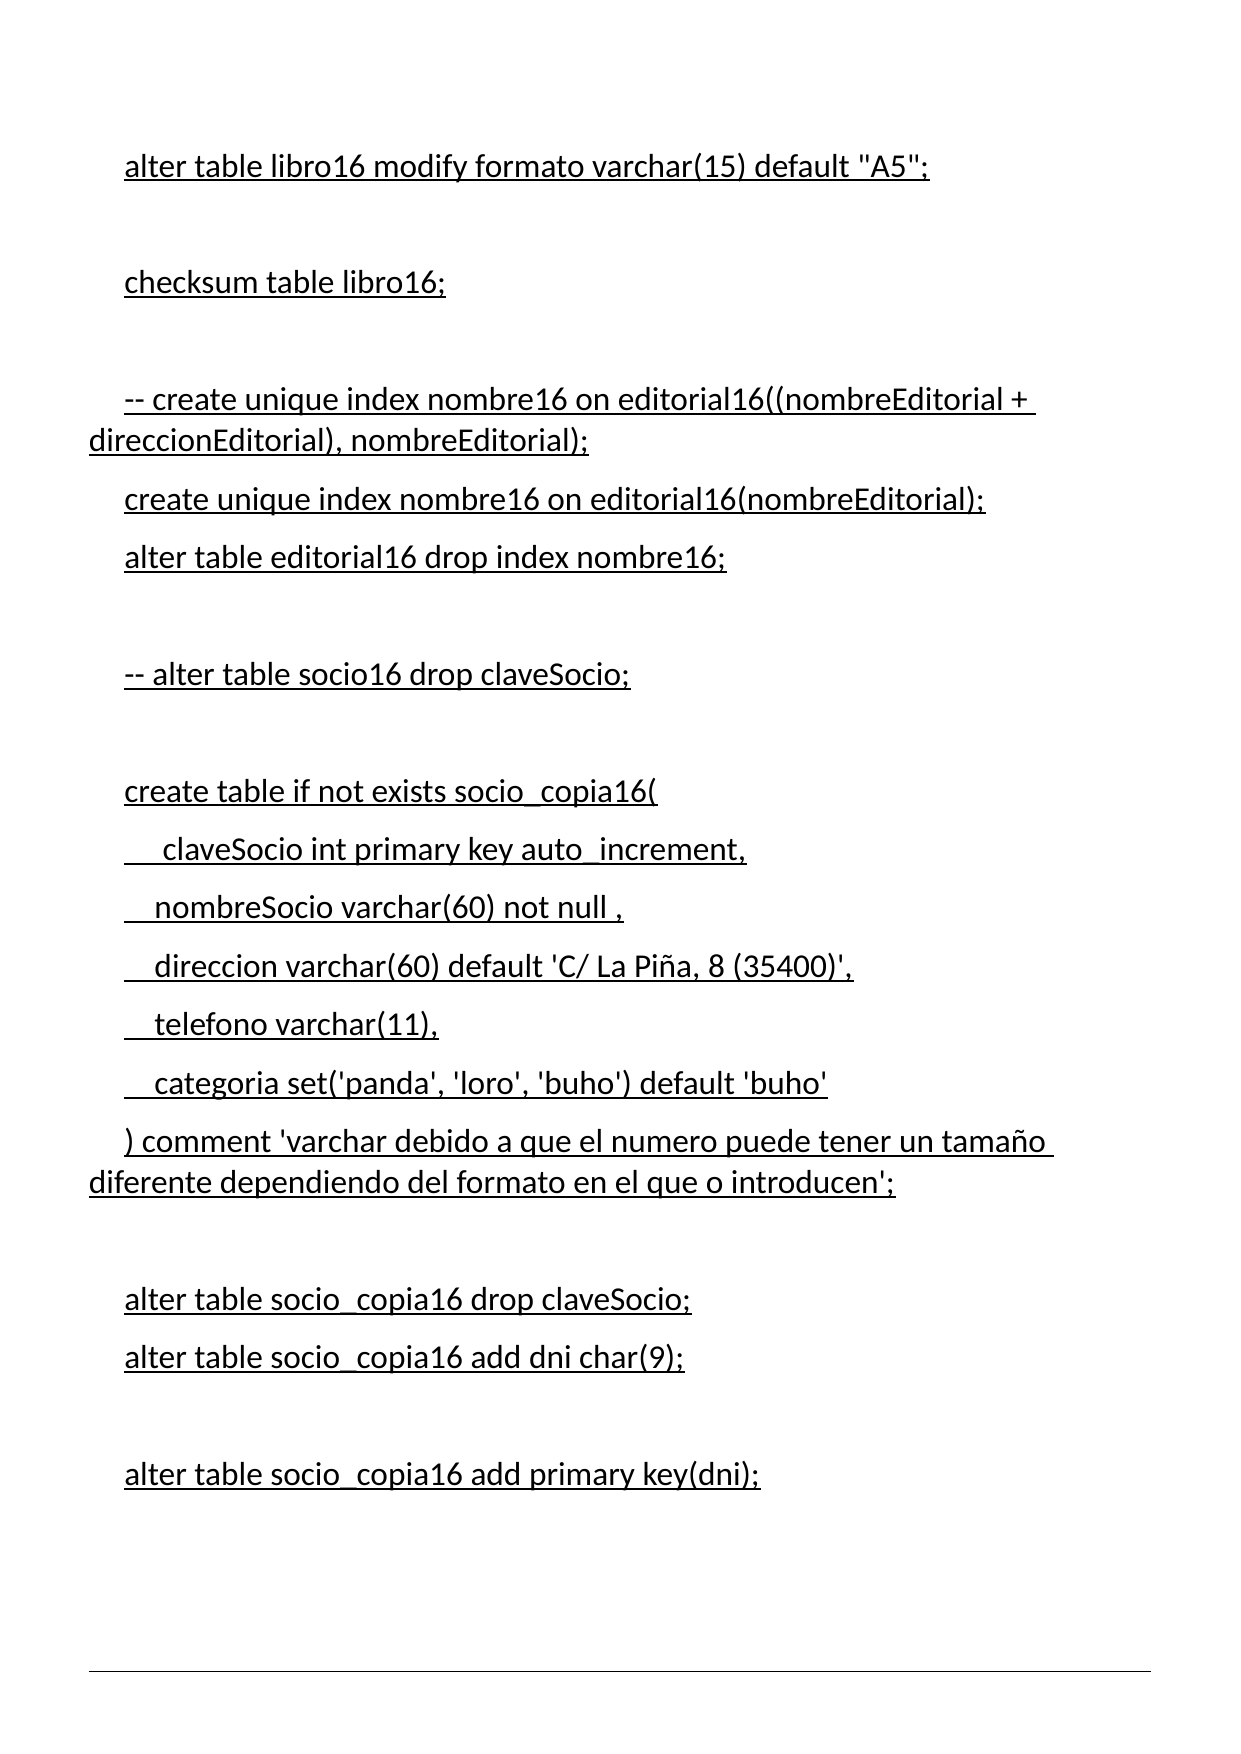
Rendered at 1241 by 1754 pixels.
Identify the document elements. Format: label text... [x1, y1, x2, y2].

text -- alter table socio16 drop claveSocio; [89, 653, 1152, 693]
text alter table socio_copia16 add dni char(9); [89, 1336, 1152, 1377]
text -- create unique index nombre16 on editorial16((nombreEditorial + direccionEditorial), nombreEditorial); [89, 378, 1152, 460]
text checksum table libro16; [89, 261, 1152, 302]
text direccion varchar(60) default 'C/ La Piña, 8 (35400)', [89, 945, 1152, 986]
text create unique index nombre16 on editorial16(nombreEditorial); [89, 477, 1152, 518]
text alter table libro16 modify formato varchar(15) default "A5"; [89, 144, 1152, 185]
text telefono varchar(11), [89, 1003, 1152, 1044]
text claveSocio int primary key auto_increment, [89, 828, 1152, 869]
text alter table socio_copia16 add primary key(dni); [89, 1453, 1152, 1494]
text create table if not exists socio_copia16( [89, 770, 1152, 810]
text nombreSocio varchar(60) not null , [89, 887, 1152, 927]
text alter table editorial16 drop index nombre16; [89, 536, 1152, 577]
text ) comment 'varchar debido a que el numero puede tener un tamaño diferente dependiendo del formato en el que o introducen'; [89, 1120, 1152, 1202]
text categoria set('panda', 'loro', 'buho') default 'buho' [89, 1062, 1152, 1103]
text alter table socio_copia16 drop claveSocio; [89, 1278, 1152, 1319]
